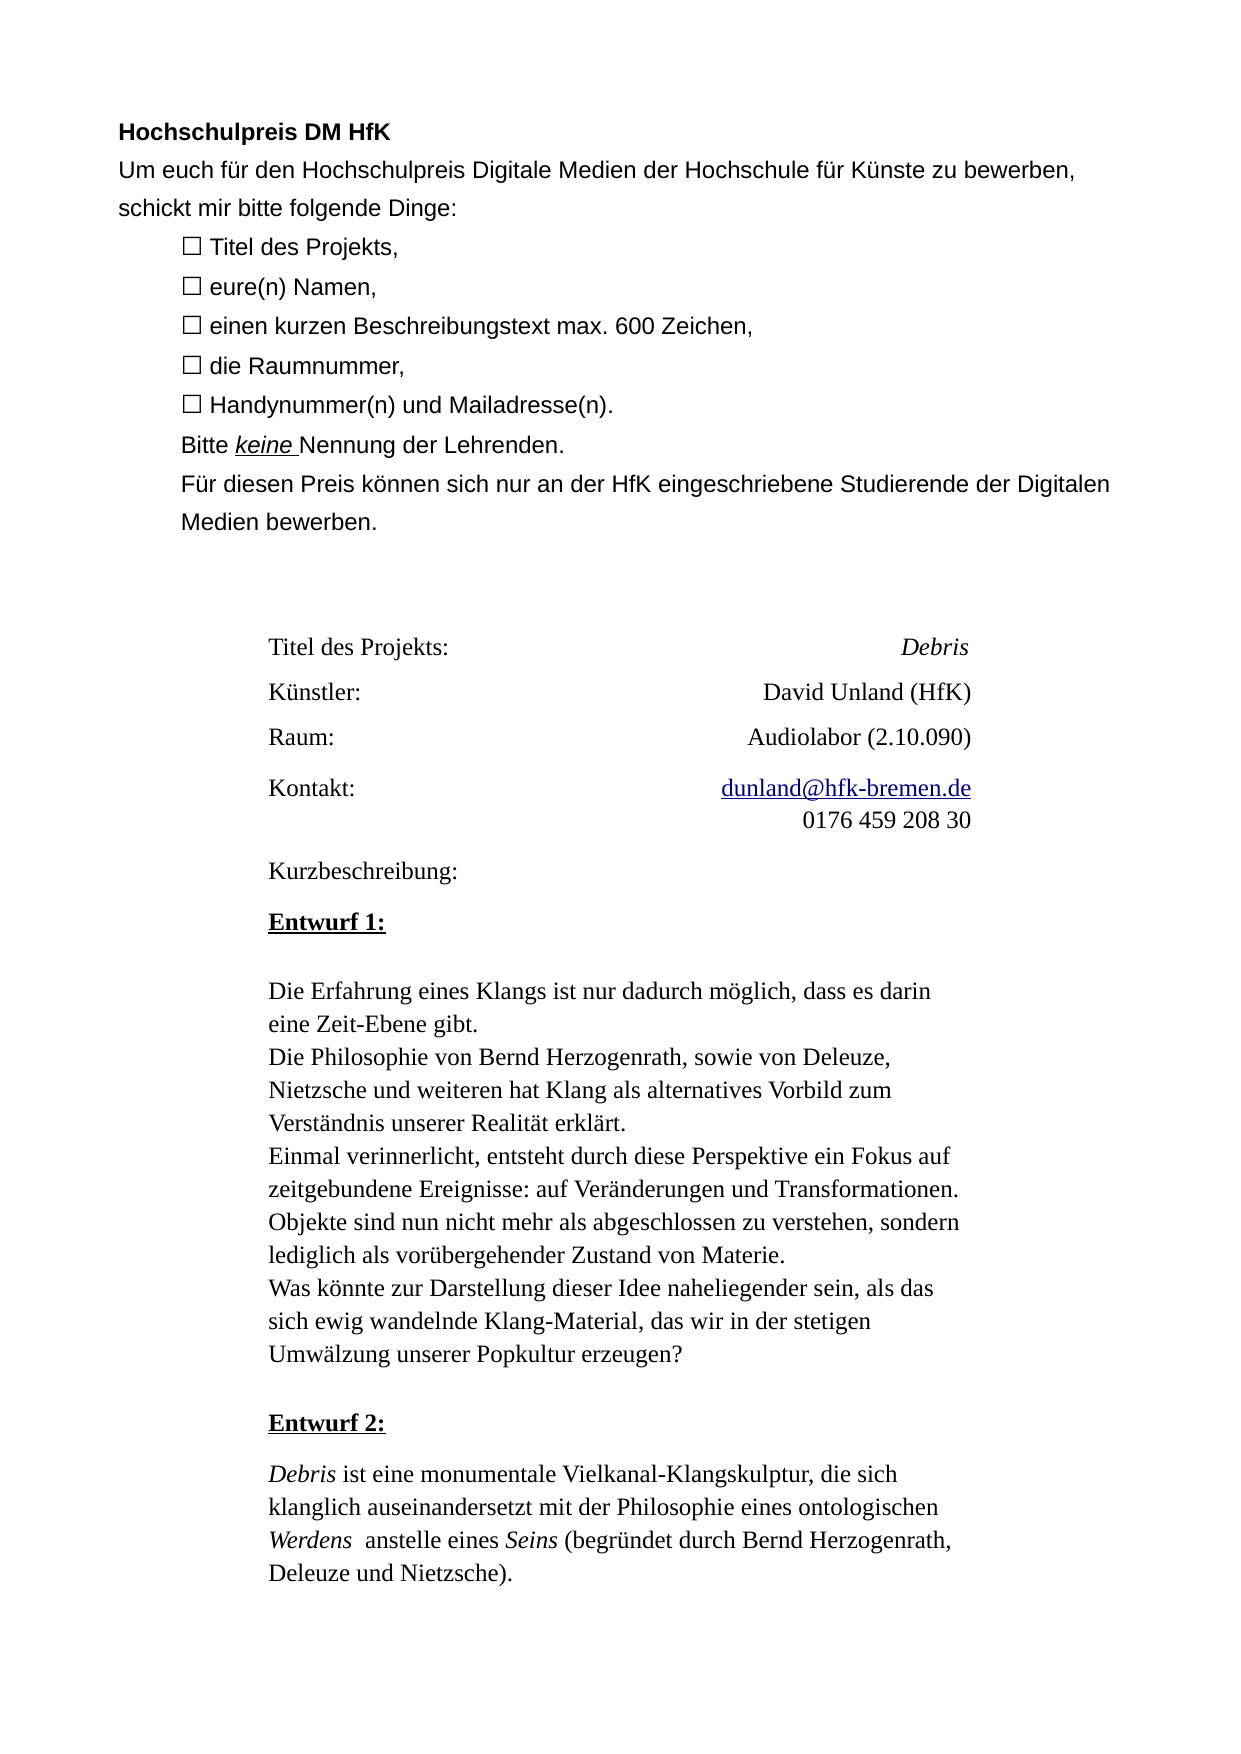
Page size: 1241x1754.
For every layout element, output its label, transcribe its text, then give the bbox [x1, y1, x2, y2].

text Entwurf 1: [268, 907, 972, 936]
text Um euch für den Hochschulpreis Digitale Medien der Hochschule für Künste zu bewerben, schickt mir bitte folgende Dinge: [118, 156, 1122, 222]
text Hochschulpreis DM HfK [118, 118, 1122, 146]
text Künstler: David Unland (HfK) [268, 677, 972, 706]
text Entwurf 2: [268, 1408, 972, 1437]
text Bitte keine Nennung der Lehrenden. [181, 430, 1122, 459]
text Titel des Projekts: Debris [268, 632, 972, 661]
text ☐ einen kurzen Beschreibungstext max. 600 Zeichen, [181, 311, 1122, 340]
text Raum: Audiolabor (2.10.090) [268, 722, 972, 751]
text Die Erfahrung eines Klangs ist nur dadurch möglich, dass es darin eine Zeit-Ebene gibt. Die Philosophie von Bernd Herzogenrath, sowie von Deleuze, Nietzsche und weiteren hat Klang als alternatives Vorbild zum Verständnis unserer Realität erklärt. Einmal verinnerlicht, entsteht durch diese Perspektive ein Fokus auf zeitgebundene Ereignisse: auf Veränderungen und Transformationen. Objekte sind nun nicht mehr als abgeschlossen zu verstehen, sondern lediglich als vorübergehender Zustand von Materie. Was könnte zur Darstellung dieser Idee naheliegender sein, als das sich ewig wandelnde Klang-Material, das wir in der stetigen Umwälzung unserer Popkultur erzeugen? [268, 976, 972, 1368]
text Debris ist eine monumentale Vielkanal-Klangskulptur, die sich klanglich auseinandersetzt mit der Philosophie eines ontologischen Werdens anstelle eines Seins (begründet durch Bernd Herzogenrath, Deleuze und Nietzsche). [268, 1459, 972, 1586]
text Für diesen Preis können sich nur an der HfK eingeschriebene Studierende der Digitalen Medien bewerben. [181, 470, 1122, 535]
text ☐ die Raumnummer, [181, 351, 1122, 380]
text ☐ eure(n) Namen, [181, 272, 1122, 301]
text Kurzbeschreibung: [268, 856, 972, 885]
text ☐ Handynummer(n) und Mailadresse(n). [181, 391, 1122, 419]
text Kontakt: dunland@hfk-bremen.de 0176 459 208 30 [268, 773, 972, 834]
text ☐ Titel des Projekts, [181, 232, 1122, 261]
